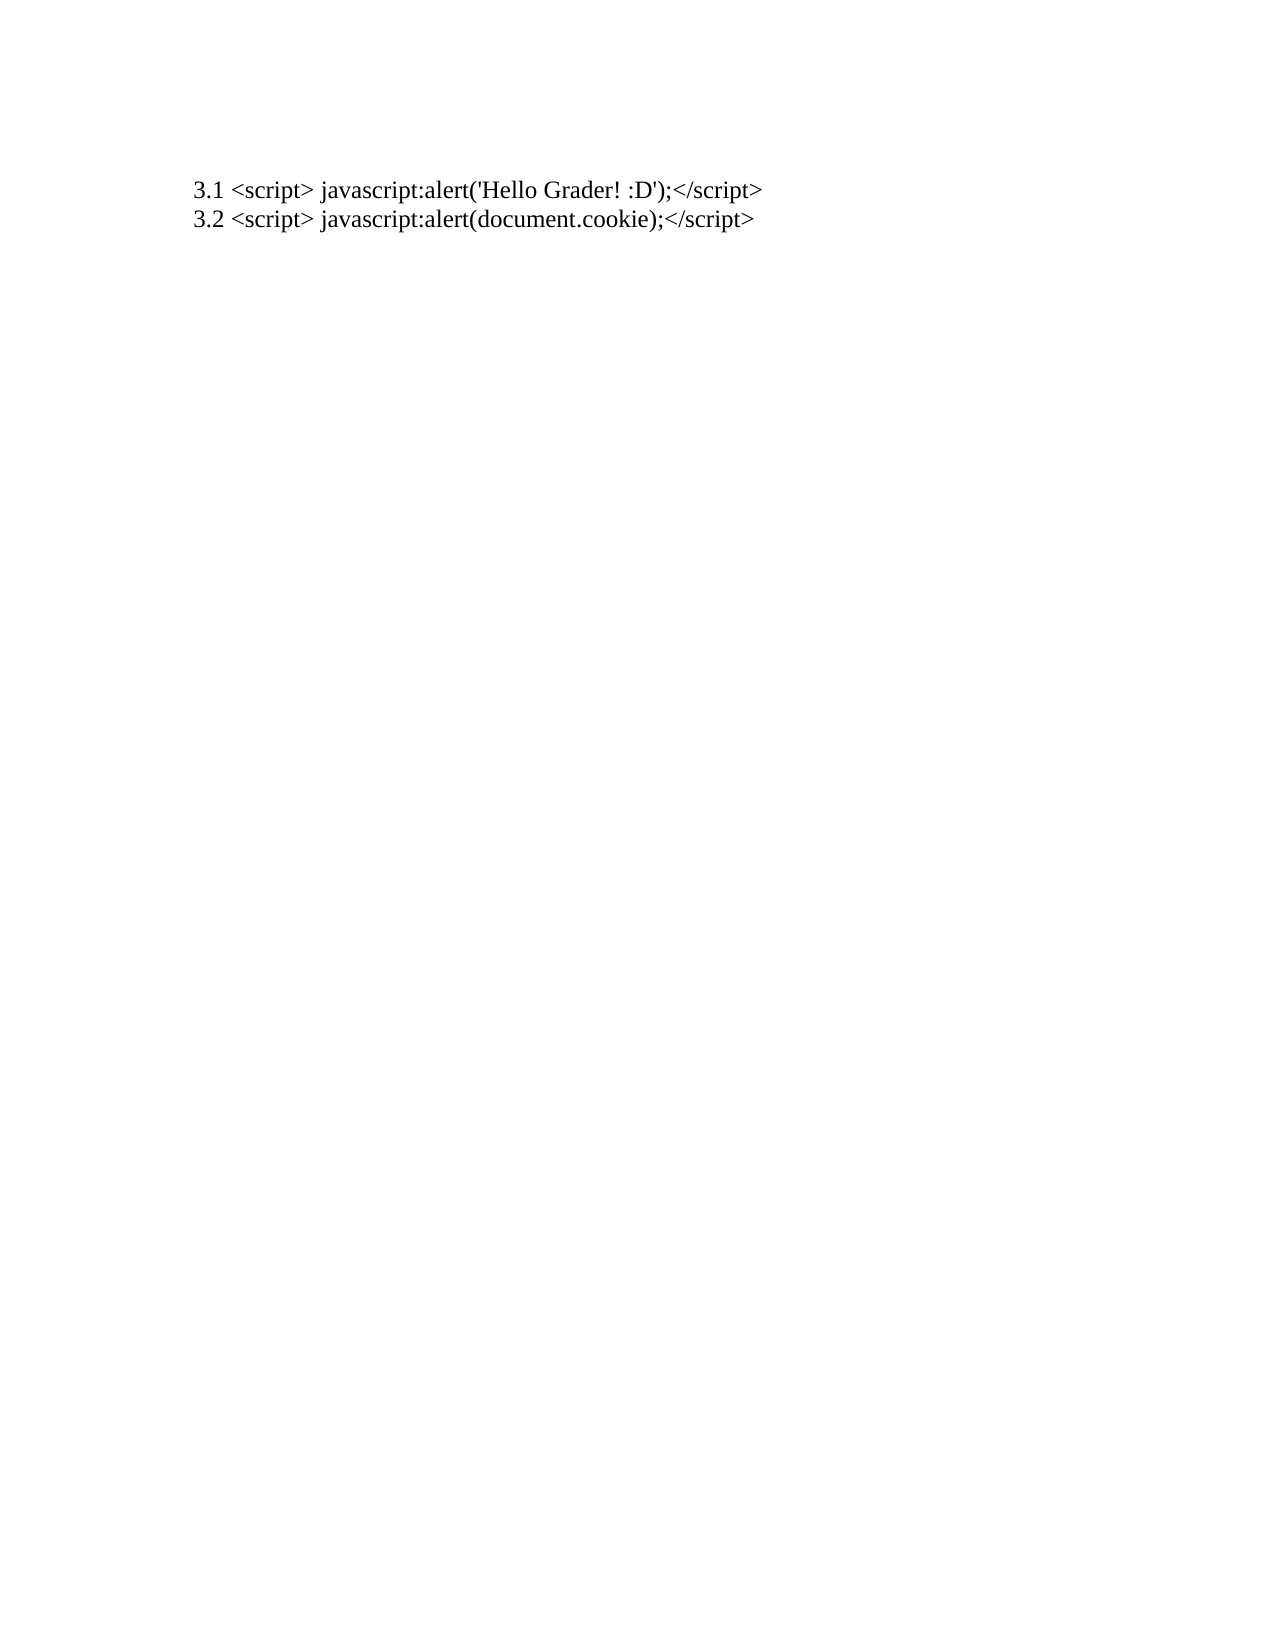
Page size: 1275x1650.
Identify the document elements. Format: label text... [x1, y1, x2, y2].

list <script> javascript:alert(document.cookie);</script> [193, 204, 1157, 233]
list <script> javascript:alert('Hello Grader! :D');</script> [193, 176, 1157, 204]
